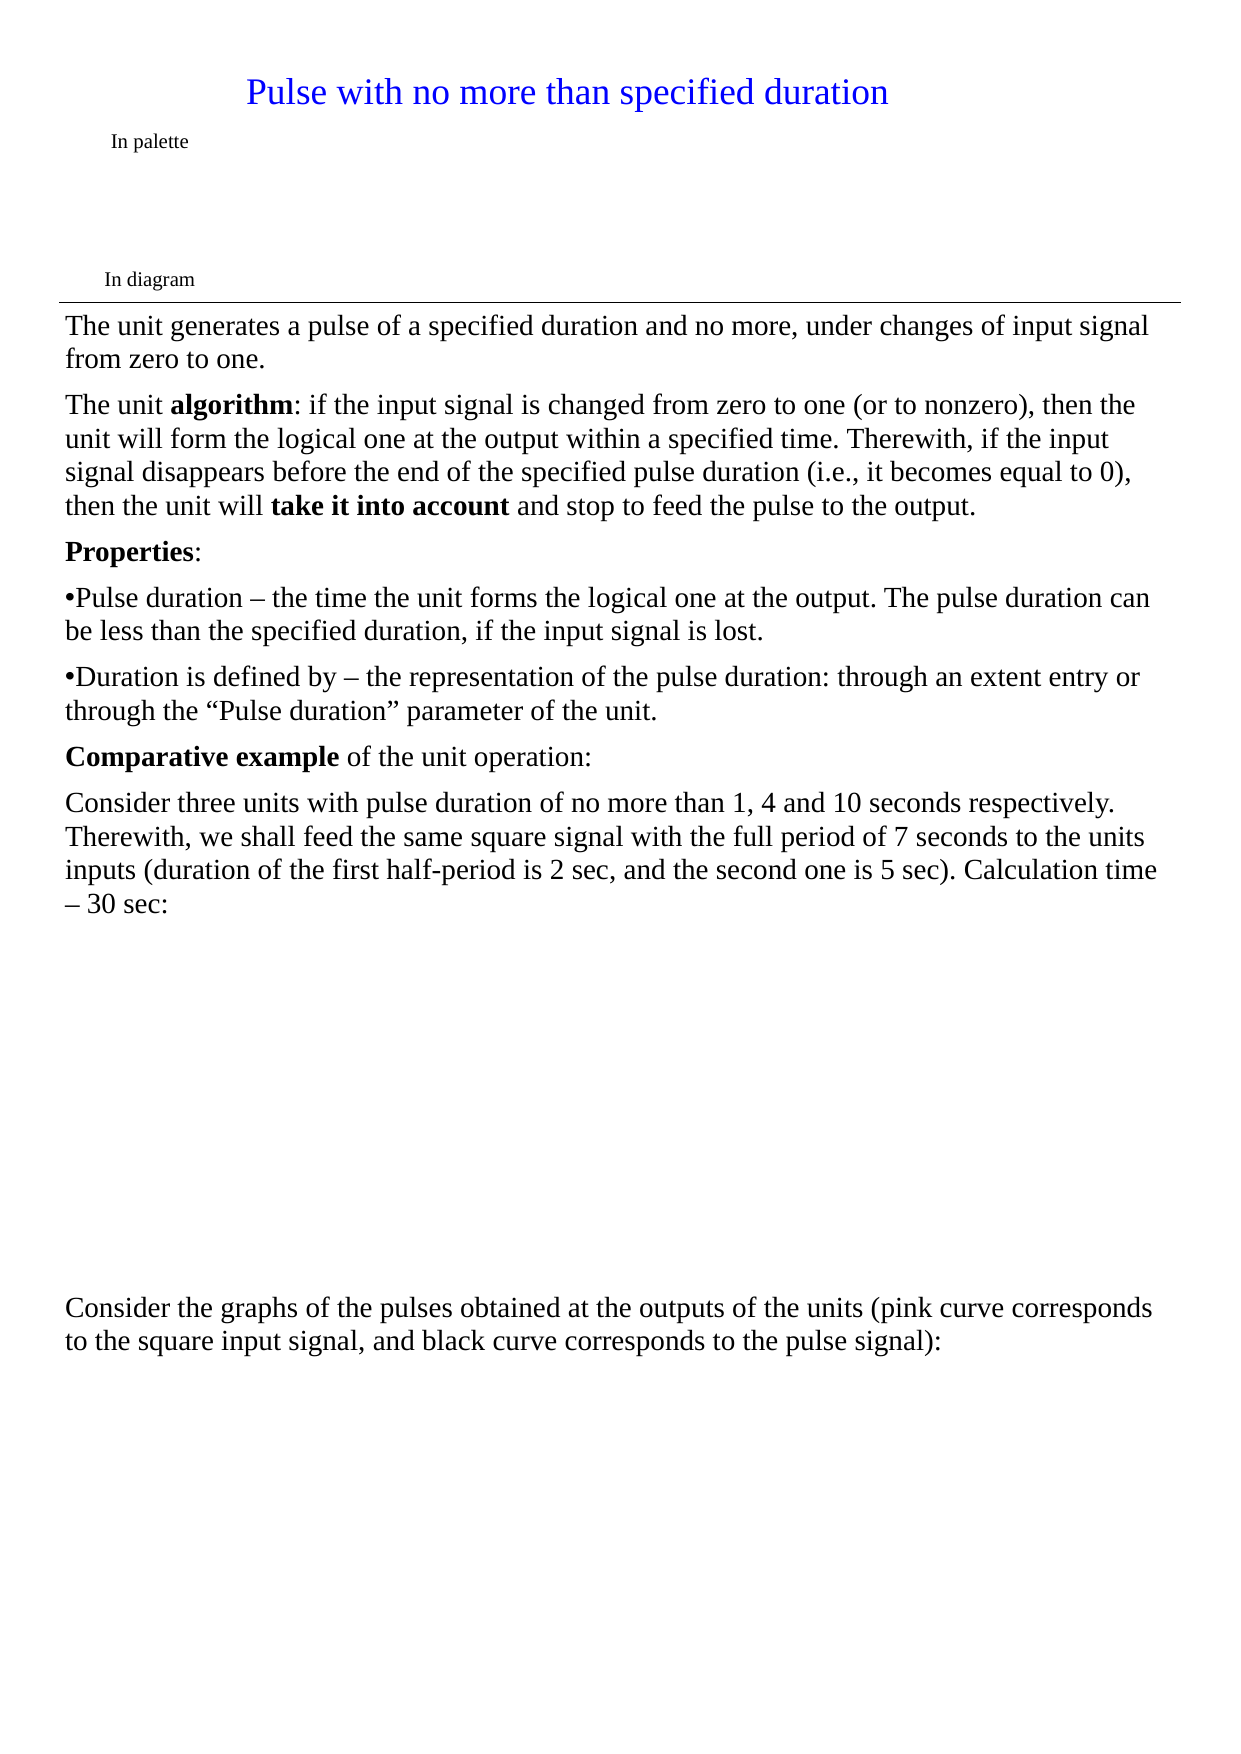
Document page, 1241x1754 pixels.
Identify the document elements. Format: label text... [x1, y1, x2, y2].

table_cell [240, 262, 1181, 302]
table_header Pulse with no more than specified duration [240, 59, 1181, 124]
table_cell The unit generates a pulse of a specified duration and no more, under changes of input signal from zero to one. The unit algorithm: if the input signal is changed from zero to one (or to nonzero), then the unit will form the logical one at the output within a specified time. Therewith, if the input signal disappears before the end of the specified pulse duration (i.e., it becomes equal to 0), then the unit will take it into account and stop to feed the pulse to the output. Properties: Pulse duration – the time the unit forms the logical one at the output. The pulse duration can be less than the specified duration, if the input signal is lost. Duration is defined by – the representation of the pulse duration: through an extent entry or through the “Pulse duration” parameter of the unit. Comparative example of the unit operation: Consider three units with pulse duration of no more than 1, 4 and 10 seconds respectively. Therewith, we shall feed the same square signal with the full period of 7 seconds to the units inputs (duration of the first half-period is 2 sec, and the second one is 5 sec). Calculation time – 30 sec: Consider the graphs of the pulses obtained at the outputs of the units (pink curve corresponds to the square input signal, and black curve corresponds to the pulse signal): [59, 303, 1181, 1421]
table_cell [240, 164, 1181, 262]
table_cell [240, 124, 1181, 164]
table_header [59, 59, 240, 124]
table_cell In diagram [59, 262, 240, 302]
table_cell [59, 164, 240, 262]
table_cell In palette [59, 124, 240, 164]
